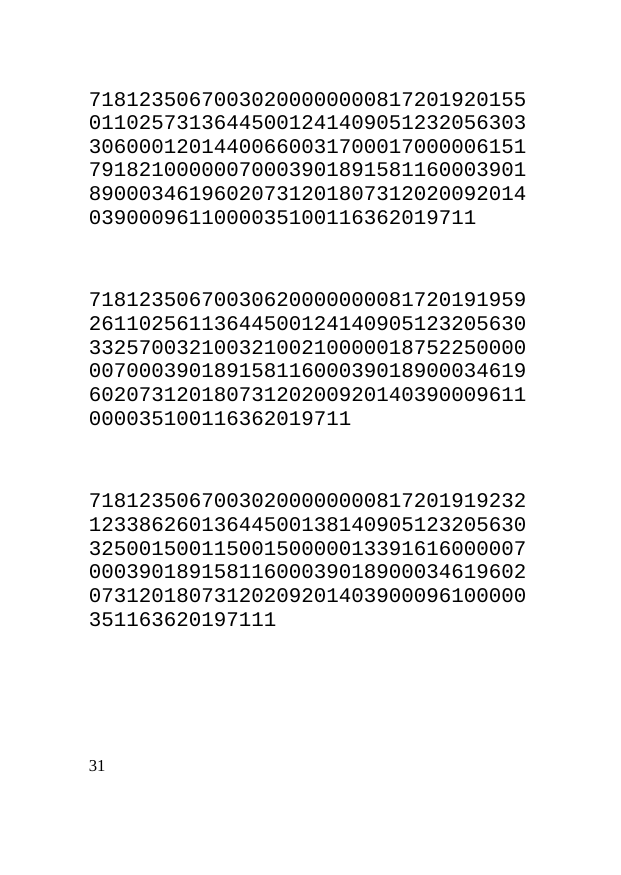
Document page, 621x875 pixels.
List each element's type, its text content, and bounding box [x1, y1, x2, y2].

text 7181235067003062000000008172019195926110256113644500124140905123205630332570032100321002100000187522500000070003901891581160003901890003461960207312018073120200920140390009611000035100116362019711 [88, 289, 532, 431]
text 71812350670030200000000817201920155011025731364450012414090512320563033060001201440066003170001700000615179182100000070003901891581160003901890003461960207312018073120200920140390009611000035100116362019711 [88, 88, 532, 230]
text 7181235067003020000000081720191923212338626013644500138140905123205630325001500115001500000133916160000070003901891581160003901890003461960207312018073120209201403900096100000351163620197111 [88, 490, 532, 632]
